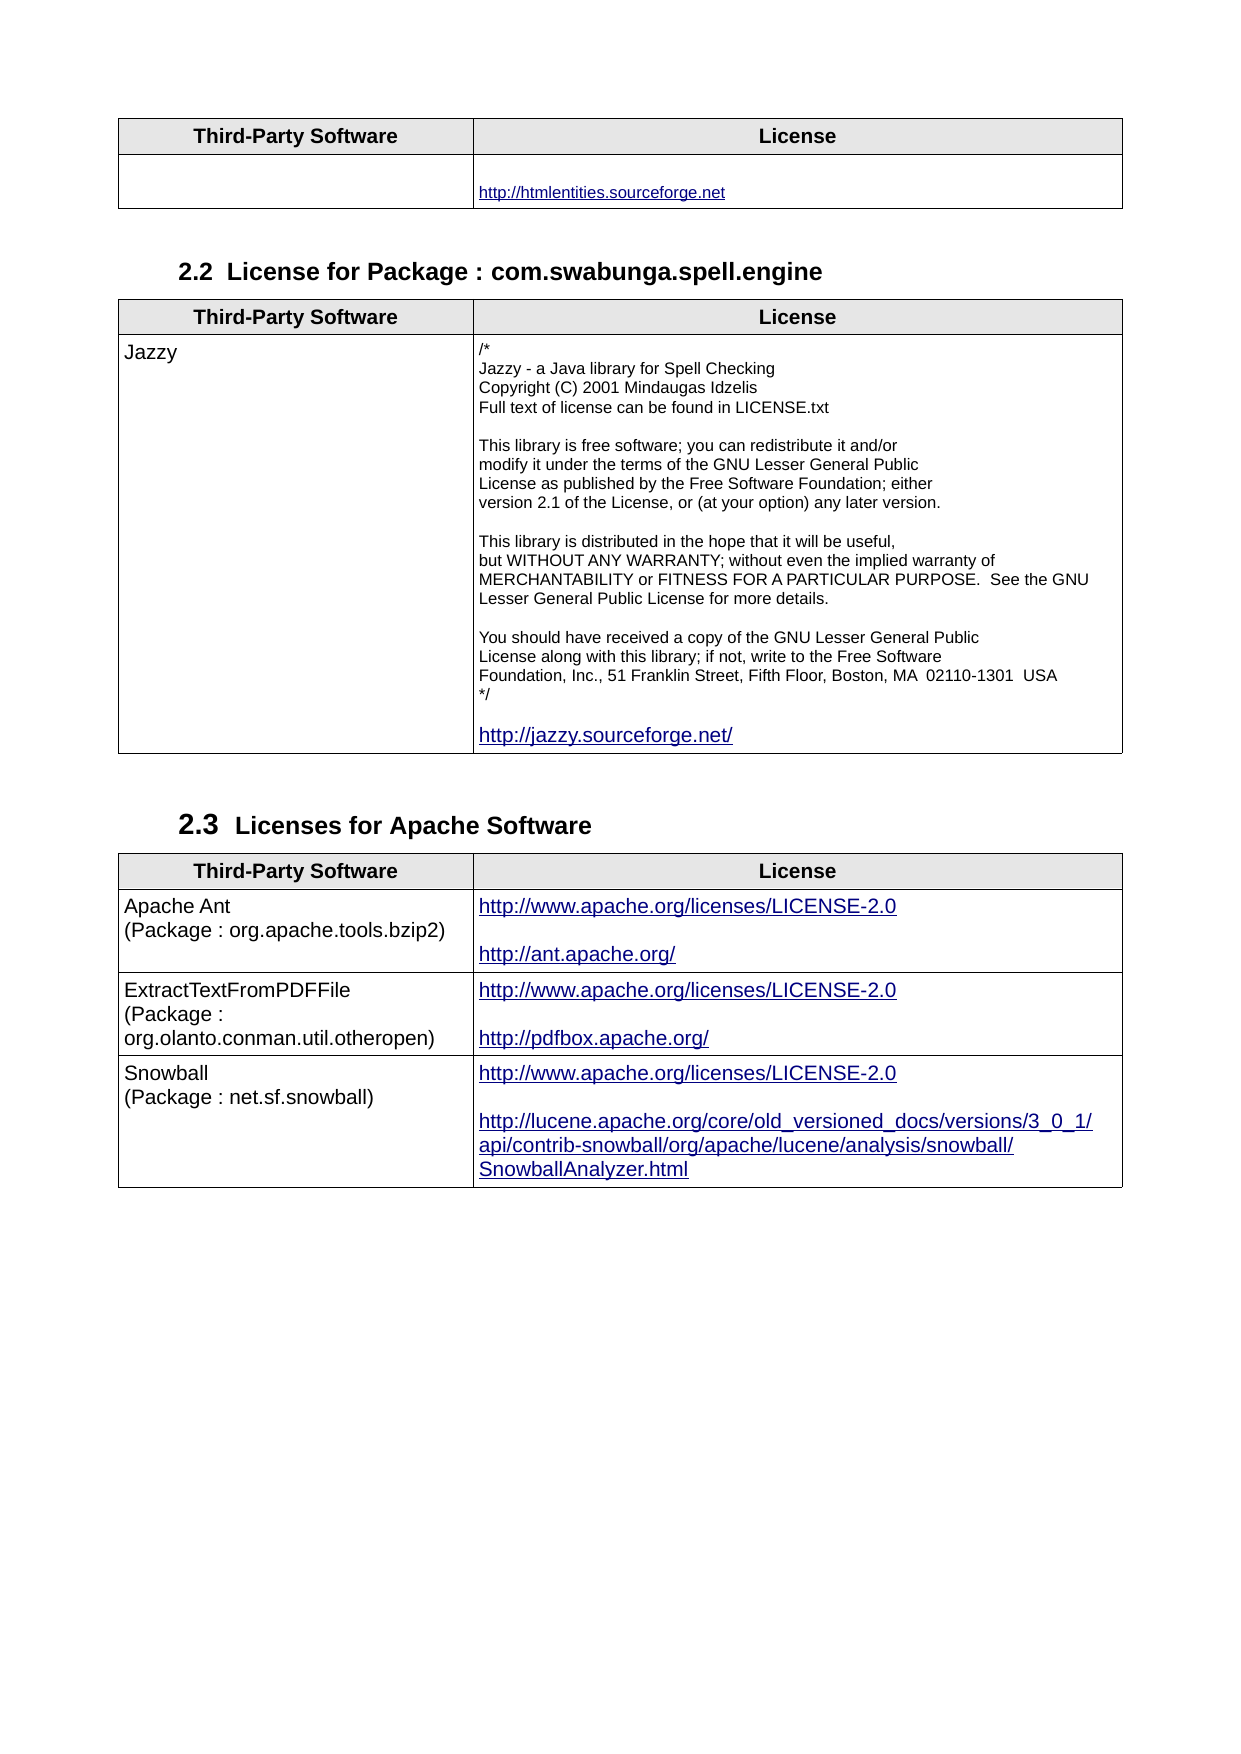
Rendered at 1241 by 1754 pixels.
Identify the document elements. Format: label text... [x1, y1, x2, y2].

table_header License [474, 300, 1122, 334]
table_cell Jazzy [119, 335, 473, 753]
table_cell Snowball (Package : net.sf.snowball) [119, 1056, 473, 1187]
table_header Third-Party Software [119, 854, 473, 888]
table_header License [474, 854, 1122, 888]
table_cell http://www.apache.org/licenses/LICENSE-2.0 http://pdfbox.apache.org/ [474, 973, 1122, 1055]
table_header Third-Party Software [119, 300, 473, 334]
table_cell [119, 155, 473, 208]
table_cell http://www.apache.org/licenses/LICENSE-2.0 http://ant.apache.org/ [474, 890, 1122, 972]
table_cell http://www.apache.org/licenses/LICENSE-2.0 http://lucene.apache.org/core/old_versioned_docs/versions/3_0_1/api/contrib-snowball/org/apache/lucene/analysis/snowball/SnowballAnalyzer.html [474, 1056, 1122, 1187]
subtitle 2.3 Licenses for Apache Software [118, 807, 1122, 840]
table_cell ExtractTextFromPDFFile (Package : org.olanto.conman.util.otheropen) [119, 973, 473, 1055]
table_header Third-Party Software [119, 119, 473, 154]
table_cell /* Jazzy - a Java library for Spell Checking Copyright (C) 2001 Mindaugas Idzelis Full text of license can be found in LICENSE.txt This library is free software; you can redistribute it and/or modify it under the terms of the GNU Lesser General Public License as published by the Free Software Foundation; either version 2.1 of the License, or (at your option) any later version. This library is distributed in the hope that it will be useful, but WITHOUT ANY WARRANTY; without even the implied warranty of MERCHANTABILITY or FITNESS FOR A PARTICULAR PURPOSE. See the GNU Lesser General Public License for more details. You should have received a copy of the GNU Lesser General Public License along with this library; if not, write to the Free Software Foundation, Inc., 51 Franklin Street, Fifth Floor, Boston, MA 02110-1301 USA */ http://jazzy.sourceforge.net/ [474, 335, 1122, 753]
table_header License [474, 119, 1122, 154]
table_cell Apache Ant (Package : org.apache.tools.bzip2) [119, 890, 473, 972]
subtitle 2.2 License for Package : com.swabunga.spell.engine [118, 257, 1122, 286]
table_cell http://htmlentities.sourceforge.net [474, 155, 1122, 208]
